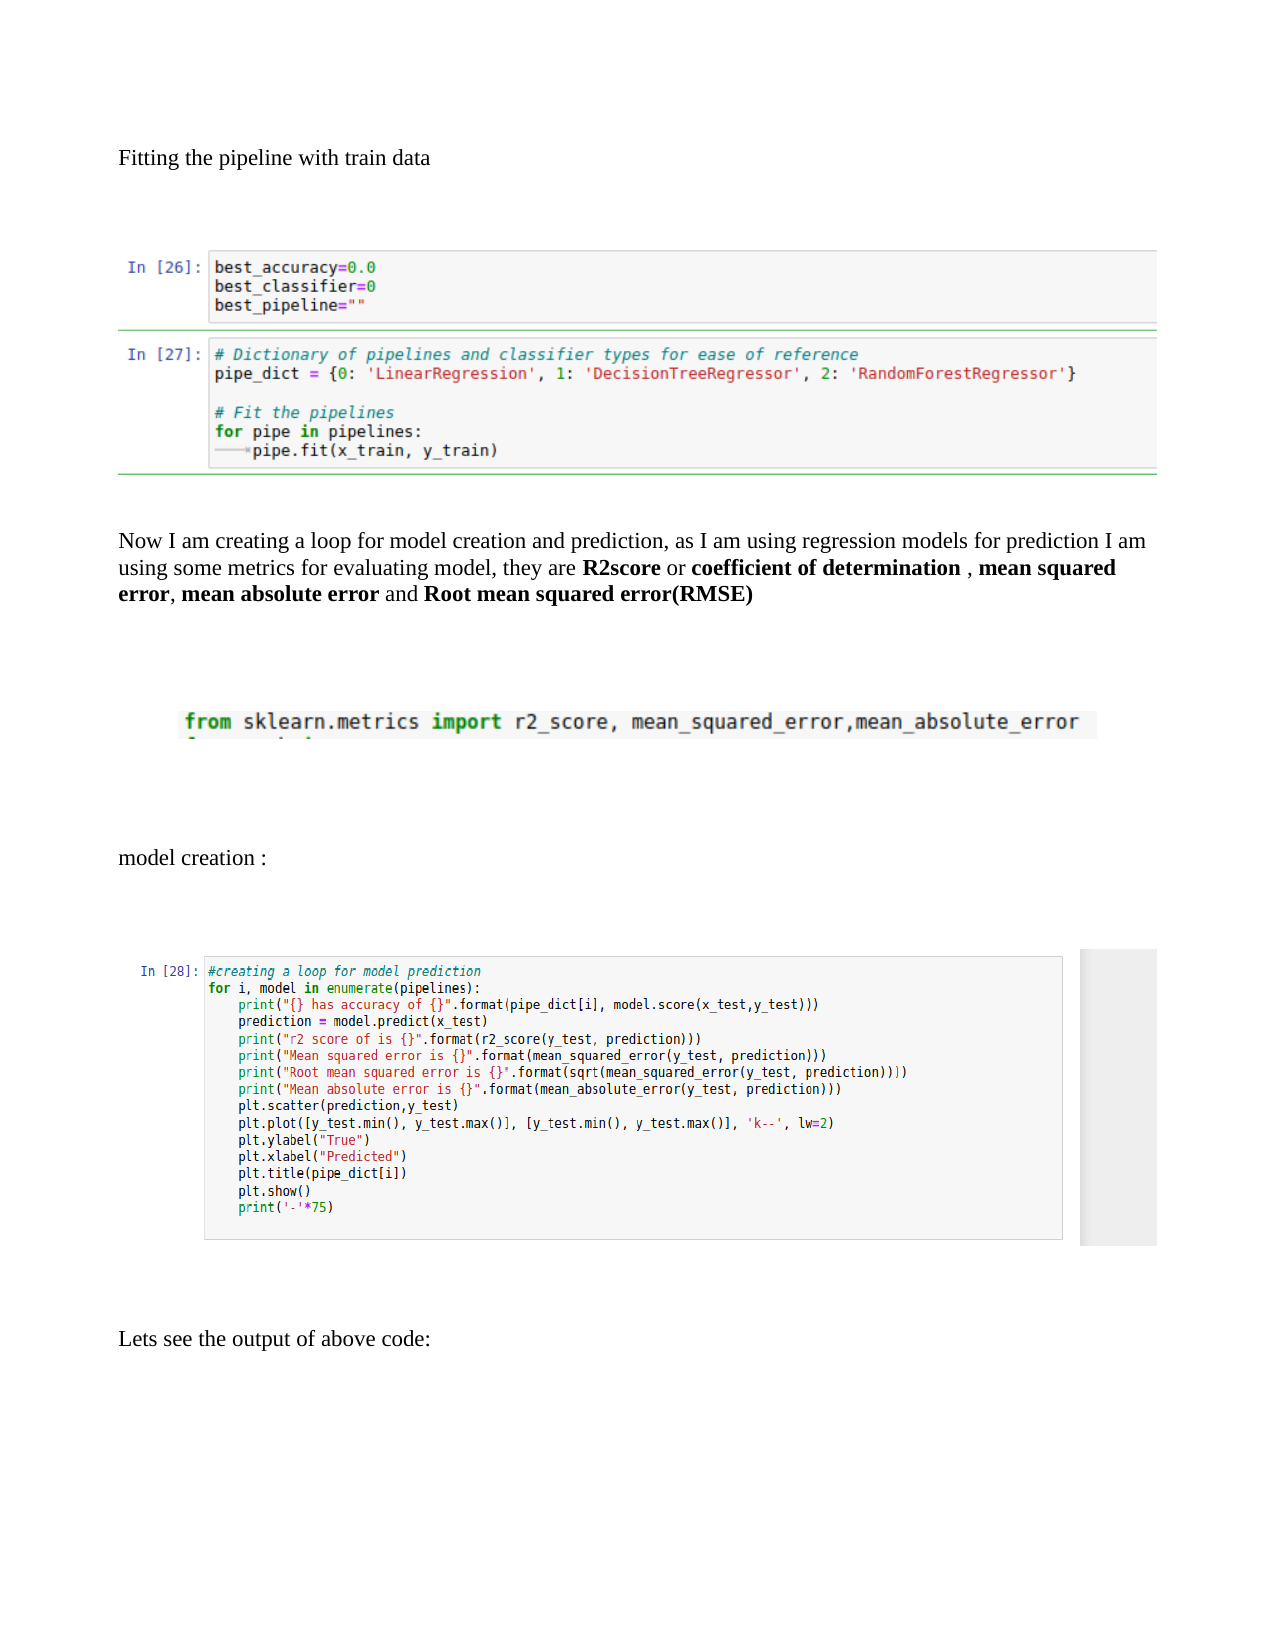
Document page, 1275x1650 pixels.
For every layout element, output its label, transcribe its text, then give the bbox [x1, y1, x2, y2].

text Lets see the output of above code: [118, 1324, 1157, 1351]
picture [118, 250, 1157, 475]
text Fitting the pipeline with train data [118, 144, 1157, 171]
picture [118, 949, 1157, 1246]
picture [178, 711, 1097, 739]
text Now I am creating a loop for model creation and prediction, as I am using regression models for prediction I am using some metrics for evaluating model, they are R2score or coefficient of determination , mean squared error, mean absolute error and Root mean squared error(RMSE) [118, 527, 1157, 606]
text model creation : [118, 844, 1157, 870]
